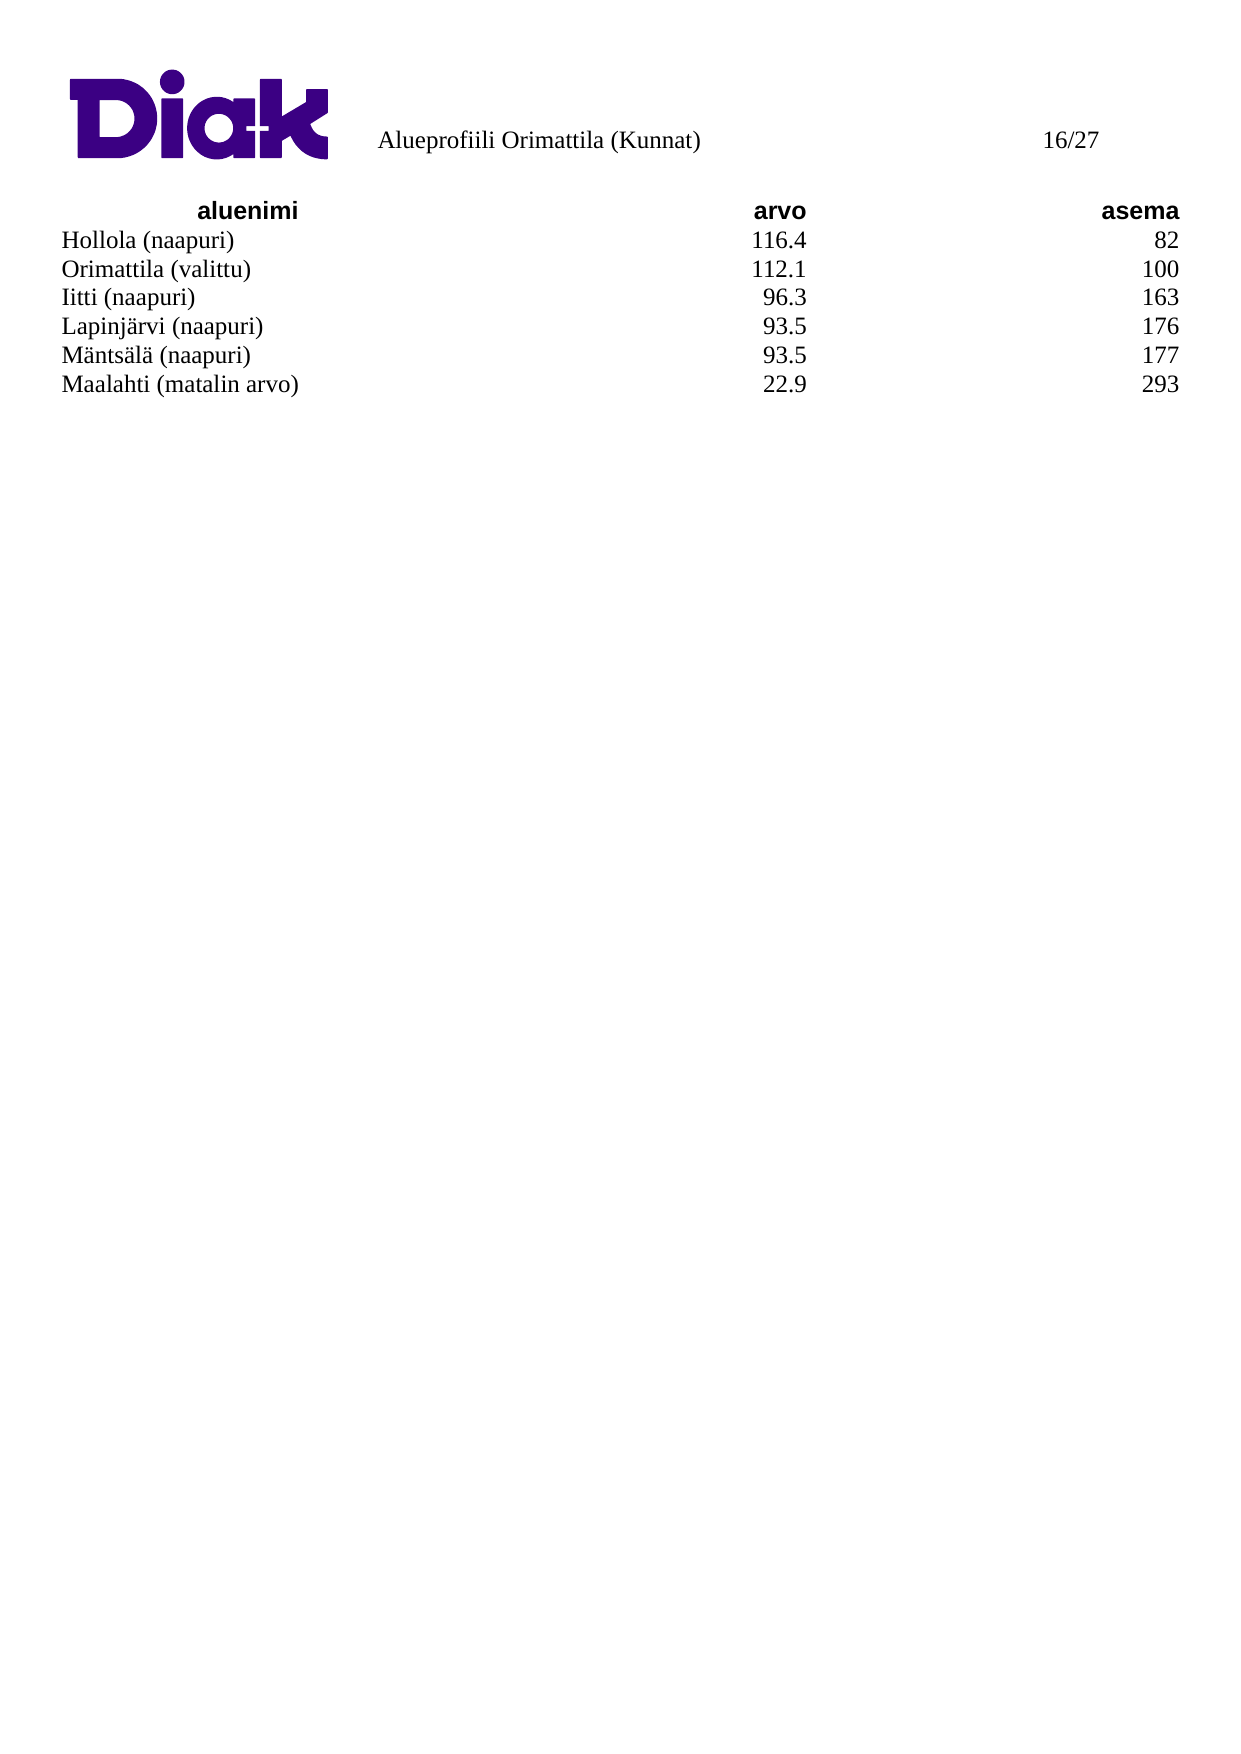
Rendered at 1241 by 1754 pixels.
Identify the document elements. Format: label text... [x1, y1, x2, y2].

table_cell 176 [806, 311, 1179, 340]
table_cell 93.5 [434, 311, 806, 340]
table_header aluenimi [61, 196, 434, 225]
table_cell Maalahti (matalin arvo) [61, 369, 434, 397]
table_cell 96.3 [434, 283, 806, 311]
table_cell Hollola (naapuri) [61, 225, 434, 254]
table_cell Lapinjärvi (naapuri) [61, 311, 434, 340]
table_cell Orimattila (valittu) [61, 254, 434, 282]
table_header arvo [434, 196, 806, 225]
table_cell 112.1 [434, 254, 806, 282]
table_cell Iitti (naapuri) [61, 283, 434, 311]
table_cell 82 [806, 225, 1179, 254]
table_cell 177 [806, 340, 1179, 369]
table_cell 100 [806, 254, 1179, 282]
table_cell Mäntsälä (naapuri) [61, 340, 434, 369]
table_cell 22.9 [434, 369, 806, 397]
table_cell 163 [806, 283, 1179, 311]
table_cell 293 [806, 369, 1179, 397]
table_header asema [806, 196, 1179, 225]
table_cell 93.5 [434, 340, 806, 369]
table_cell 116.4 [434, 225, 806, 254]
